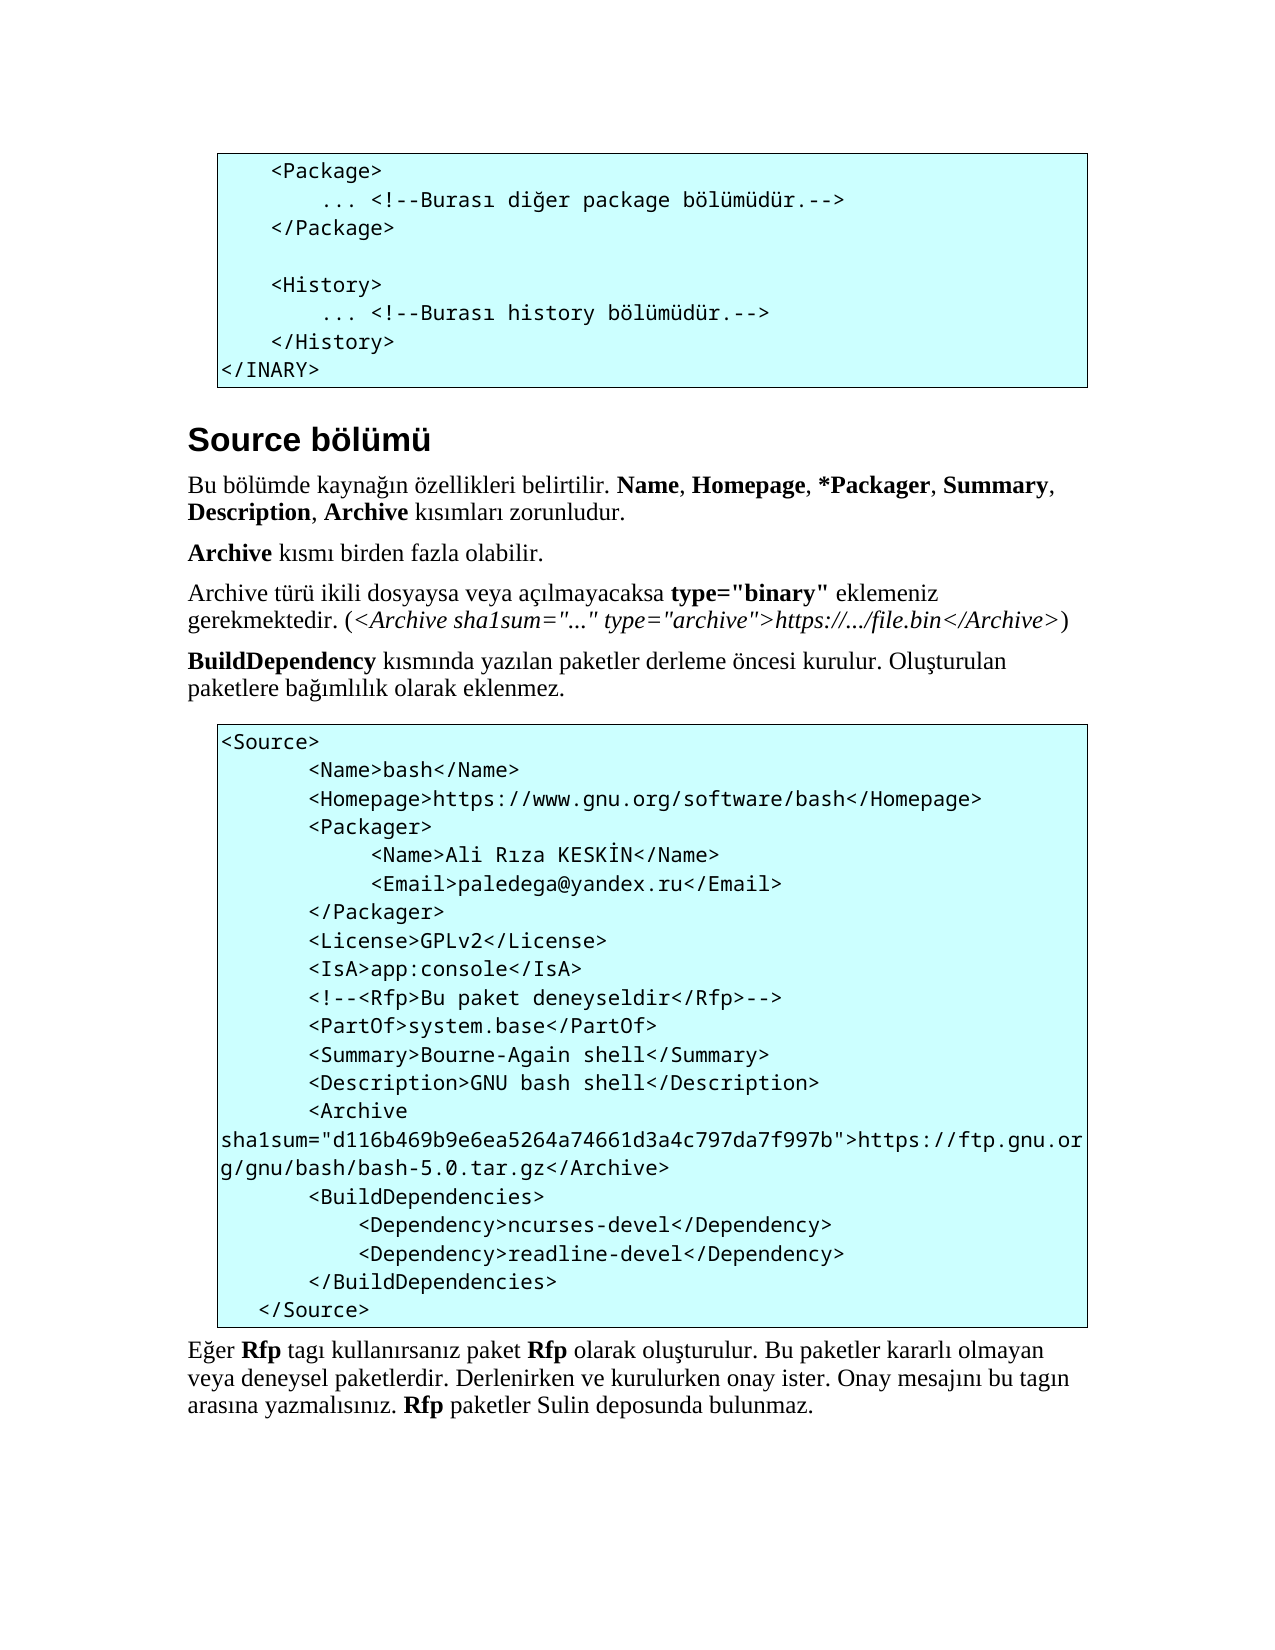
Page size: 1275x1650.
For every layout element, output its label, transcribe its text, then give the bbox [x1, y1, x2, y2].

subtitle Source bölümü [187, 421, 1087, 458]
text Archive kısmı birden fazla olabilir. [187, 539, 1087, 566]
text <Source> <Name>bash</Name> <Homepage>https://www.gnu.org/software/bash</Homepage> <Packager> <Name>Ali Rıza KESKİN</Name> <Email>paledega@yandex.ru</Email> </Packager> <License>GPLv2</License> <IsA>app:console</IsA> <!--<Rfp>Bu paket deneyseldir</Rfp>--> <PartOf>system.base</PartOf> <Summary>Bourne-Again shell</Summary> <Description>GNU bash shell</Description> <Archive sha1sum="d116b469b9e6ea5264a74661d3a4c797da7f997b">https://ftp.gnu.org/gnu/bash/bash-5.0.tar.gz</Archive> <BuildDependencies> <Dependency>ncurses-devel</Dependency> <Dependency>readline-devel</Dependency> </BuildDependencies> </Source> [218, 725, 1087, 1327]
text Bu bölümde kaynağın özellikleri belirtilir. Name, Homepage, *Packager, Summary, Description, Archive kısımları zorunludur. [187, 471, 1087, 526]
text BuildDependency kısmında yazılan paketler derleme öncesi kurulur. Oluşturulan paketlere bağımlılık olarak eklenmez. [187, 647, 1087, 702]
text <Package> ... <!--Burası diğer package bölümüdür.--> </Package> <History> ... <!--Burası history bölümüdür.--> </History> </INARY> [218, 154, 1087, 387]
text Eğer Rfp tagı kullanırsanız paket Rfp olarak oluşturulur. Bu paketler kararlı olmayan veya deneysel paketlerdir. Derlenirken ve kurulurken onay ister. Onay mesajını bu tagın arasına yazmalısınız. Rfp paketler Sulin deposunda bulunmaz. [187, 1336, 1087, 1419]
text Archive türü ikili dosyaysa veya açılmayacaksa type="binary" eklemeniz gerekmektedir. (<Archive sha1sum="..." type="archive">https://.../file.bin</Archive>) [187, 579, 1087, 634]
